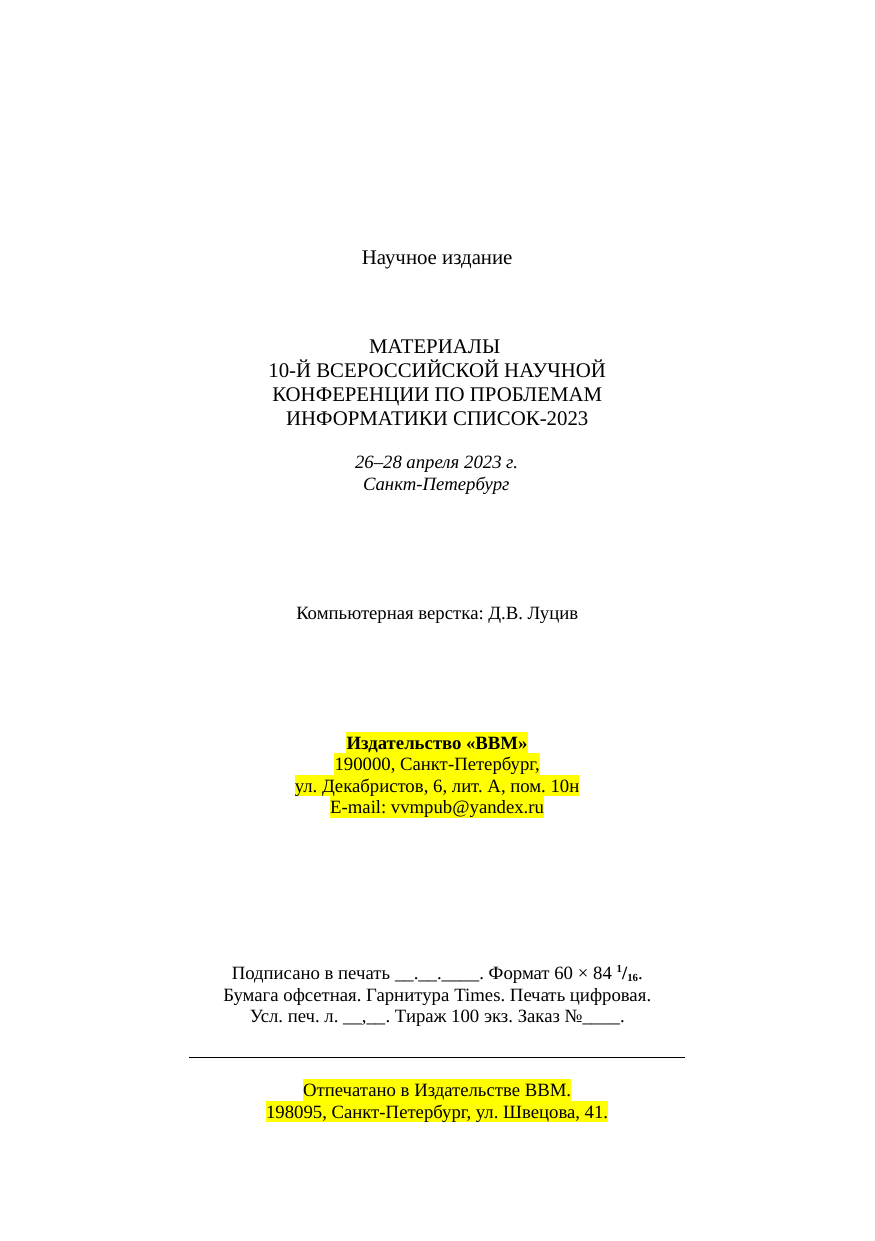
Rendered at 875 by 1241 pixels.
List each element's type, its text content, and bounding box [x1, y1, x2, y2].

text конференции по проблемам [100, 382, 774, 406]
text E-mail: vvmpub@yandex.ru [100, 796, 774, 818]
text 26–28 апреля 2023 г. [100, 451, 774, 473]
text ул. Декабристов, 6, лит. А, пом. 10н [100, 775, 774, 796]
text 10-й всероссийской научной [100, 358, 774, 382]
text информатики СПИСОК-2023 [100, 406, 774, 430]
text 198095, Санкт-Петербург, ул. Швецова, 41. [189, 1101, 685, 1122]
text Отпечатано в Издательстве ВВМ. [189, 1079, 685, 1101]
text Компьютерная верстка: Д.В. Луцив [100, 602, 774, 624]
text Санкт-Петербург [100, 473, 774, 494]
text Издательство «ВВМ» [100, 732, 774, 753]
text Усл. печ. л. __,__. Тираж 100 экз. Заказ №____. [100, 1005, 774, 1027]
text Научное издание [100, 245, 774, 269]
text Бумага офсетная. Гарнитура Times. Печать цифровая. [100, 984, 774, 1005]
text 190000, Санкт-Петербург, [100, 753, 774, 775]
text Материалы [100, 333, 774, 358]
text Подписано в печать __.__.____. Формат 60 × 84 1/16. [100, 962, 774, 984]
